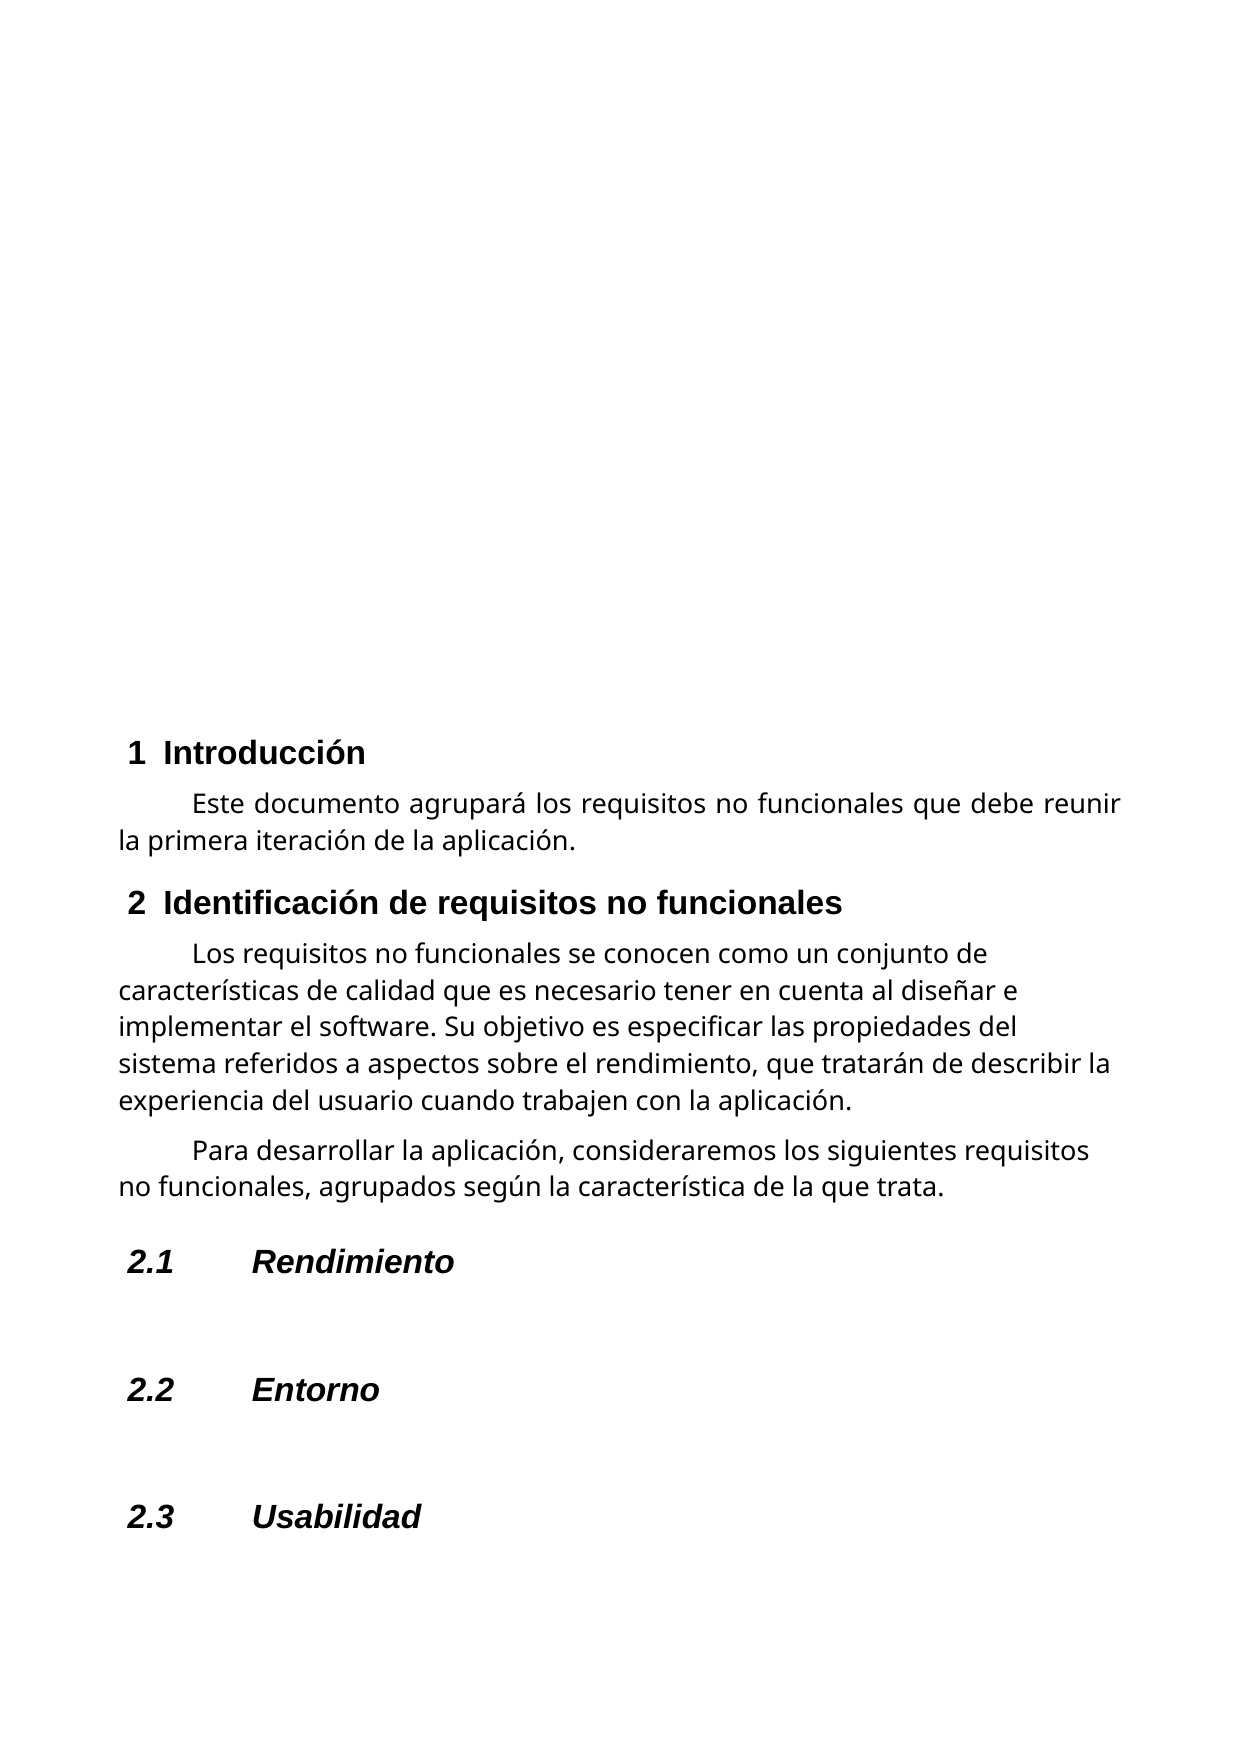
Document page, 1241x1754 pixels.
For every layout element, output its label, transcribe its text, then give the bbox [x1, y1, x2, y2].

text Los requisitos no funcionales se conocen como un conjunto de características de calidad que es necesario tener en cuenta al diseñar e implementar el software. Su objetivo es especificar las propiedades del sistema referidos a aspectos sobre el rendimiento, que tratarán de describir la experiencia del usuario cuando trabajen con la aplicación. [118, 934, 1122, 1118]
subtitle Identificación de requisitos no funcionales [118, 883, 1122, 922]
subtitle Usabilidad [118, 1497, 1122, 1536]
subtitle Introducción [118, 733, 1122, 772]
text Este documento agrupará los requisitos no funcionales que debe reunir la primera iteración de la aplicación. [118, 784, 1122, 858]
subtitle Rendimiento [118, 1242, 1122, 1281]
subtitle Entorno [118, 1369, 1122, 1408]
text Para desarrollar la aplicación, consideraremos los siguientes requisitos no funcionales, agrupados según la característica de la que trata. [118, 1131, 1122, 1205]
